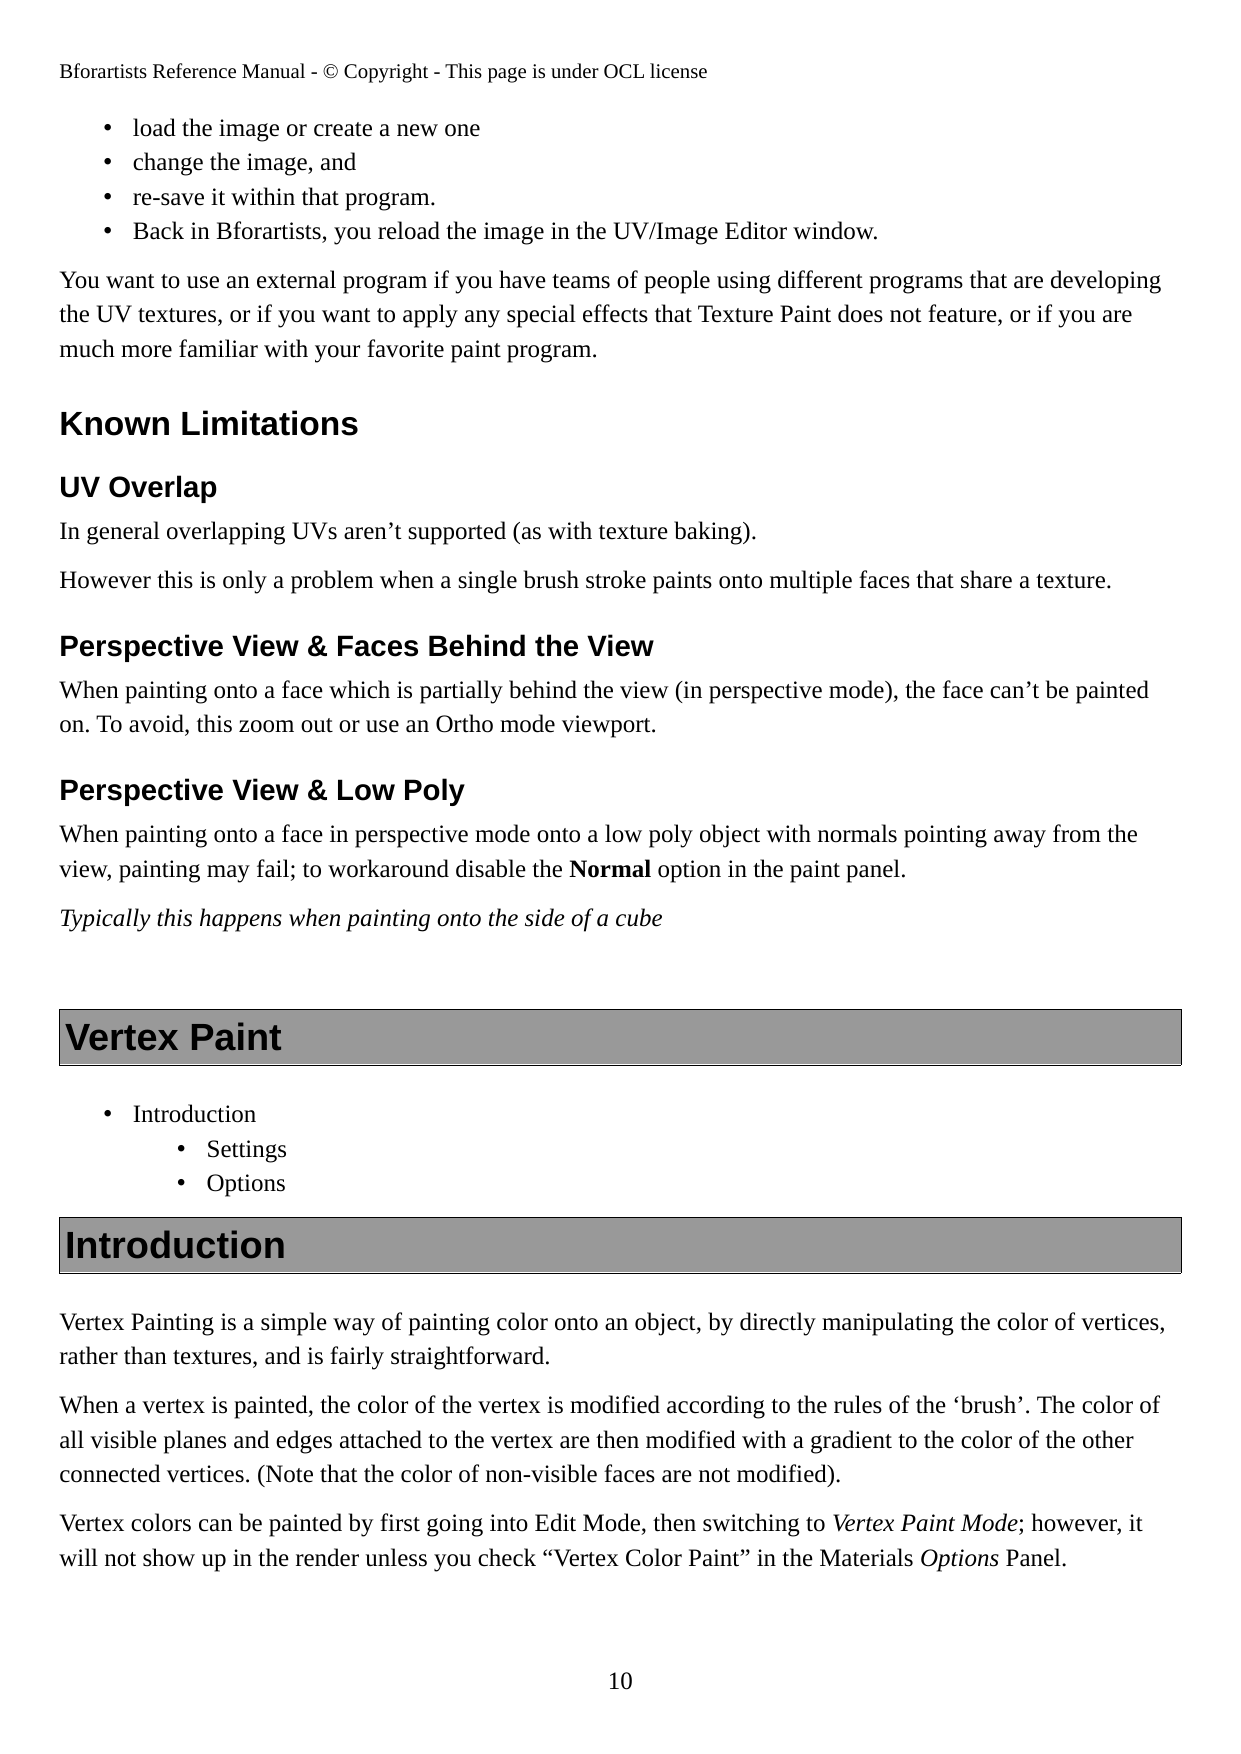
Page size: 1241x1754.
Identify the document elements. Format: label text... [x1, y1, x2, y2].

subtitle UV Overlap [59, 470, 1181, 503]
text Vertex colors can be painted by first going into Edit Mode, then switching to Vertex Paint Mode; however, it will not show up in the render unless you check “Vertex Color Paint” in the Materials Options Panel. [59, 1508, 1181, 1572]
text You want to use an external program if you have teams of people using different programs that are developing the UV textures, or if you want to apply any special effects that Texture Paint does not feature, or if you are much more familiar with your favorite paint program. [59, 265, 1181, 363]
list Settings [177, 1134, 1181, 1162]
list change the image, and [103, 147, 1181, 176]
list re-save it within that program. [103, 182, 1181, 210]
text In general overlapping UVs aren’t supported (as with texture baking). [59, 516, 1181, 545]
text When painting onto a face in perspective mode onto a low poly object with normals pointing away from the view, painting may fail; to workaround disable the Normal option in the paint panel. [59, 819, 1181, 882]
text When painting onto a face which is partially behind the view (in perspective mode), the face can’t be painted on. To avoid, this zoom out or use an Ortho mode viewport. [59, 675, 1181, 738]
text However this is only a problem when a single brush stroke paints onto multiple faces that share a texture. [59, 565, 1181, 594]
text Typically this happens when painting onto the side of a cube [59, 903, 1181, 932]
subtitle Perspective View & Faces Behind the View [59, 629, 1181, 662]
table_header Vertex Paint [60, 1010, 1181, 1064]
list Back in Bforartists, you reload the image in the UV/Image Editor window. [103, 216, 1181, 245]
list Introduction [103, 1099, 1181, 1128]
subtitle Perspective View & Low Poly [59, 773, 1181, 807]
subtitle Known Limitations [59, 404, 1181, 443]
text Vertex Painting is a simple way of painting color onto an object, by directly manipulating the color of vertices, rather than textures, and is fairly straightforward. [59, 1307, 1181, 1370]
text When a vertex is painted, the color of the vertex is modified according to the rules of the ‘brush’. The color of all visible planes and edges attached to the vertex are then modified with a gradient to the color of the other connected vertices. (Note that the color of non-visible faces are not modified). [59, 1391, 1181, 1488]
table_header Introduction [60, 1218, 1181, 1272]
list Options [177, 1168, 1181, 1197]
list load the image or create a new one [103, 113, 1181, 141]
